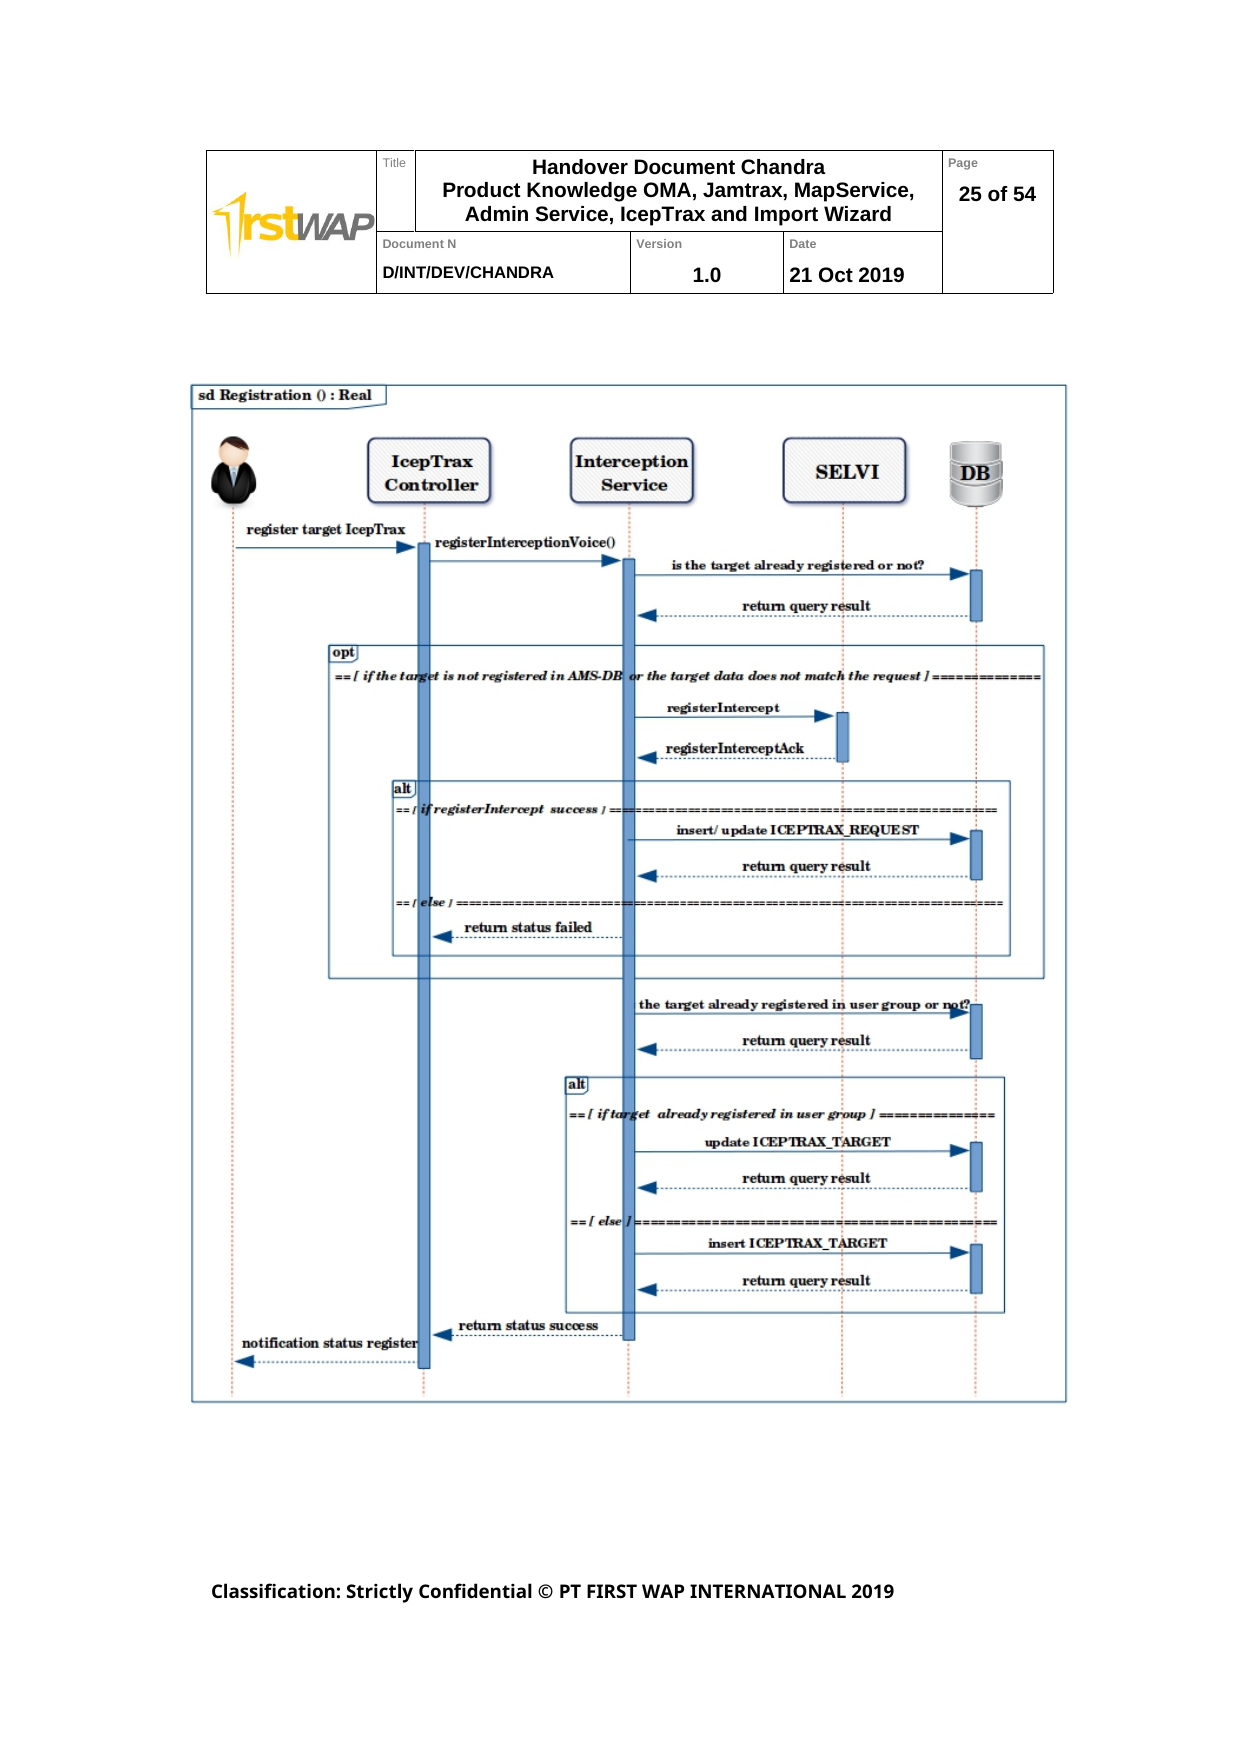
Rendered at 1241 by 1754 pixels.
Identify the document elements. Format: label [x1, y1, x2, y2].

picture [211, 191, 375, 259]
picture [149, 340, 1109, 1448]
